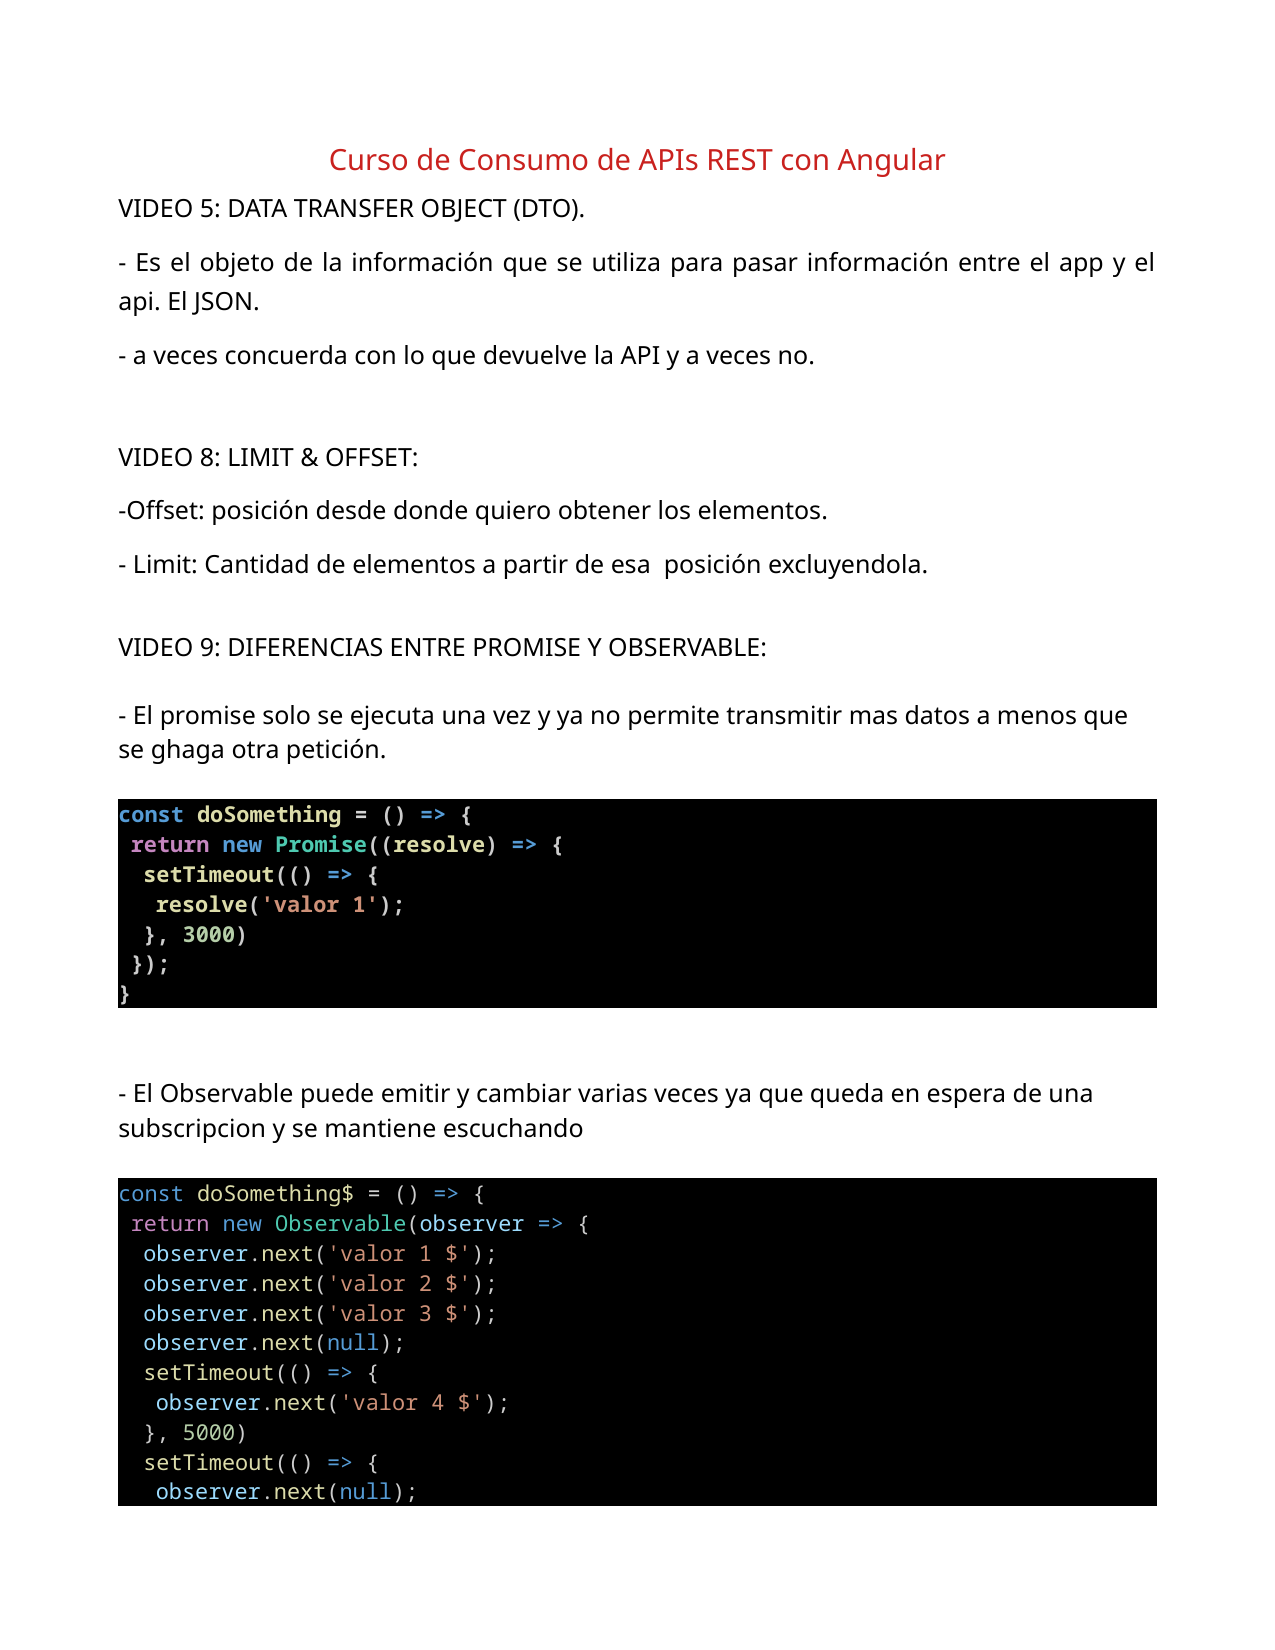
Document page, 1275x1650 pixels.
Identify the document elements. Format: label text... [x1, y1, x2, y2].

subtitle Curso de Consumo de APIs REST con Angular [118, 139, 1157, 179]
text return new Observable(observer => { [118, 1208, 1157, 1238]
text observer.next('valor 4 $'); [118, 1387, 1157, 1417]
text - a veces concuerda con lo que devuelve la API y a veces no. [118, 338, 1157, 372]
text observer.next('valor 3 $'); [118, 1297, 1157, 1327]
text const doSomething = () => { [118, 799, 1157, 829]
text } [118, 978, 1157, 1008]
text observer.next('valor 2 $'); [118, 1268, 1157, 1297]
text }, 5000) [118, 1417, 1157, 1446]
text observer.next('valor 1 $'); [118, 1238, 1157, 1268]
text VIDEO 9: DIFERENCIAS ENTRE PROMISE Y OBSERVABLE: [118, 629, 1157, 663]
text setTimeout(() => { [118, 1357, 1157, 1387]
text }, 3000) [118, 919, 1157, 948]
text VIDEO 8: LIMIT & OFFSET: [118, 439, 1157, 473]
text VIDEO 5: DATA TRANSFER OBJECT (DTO). [118, 191, 1157, 225]
text resolve('valor 1'); [118, 889, 1157, 919]
text -Offset: posición desde donde quiero obtener los elementos. [118, 493, 1157, 527]
text }); [118, 948, 1157, 978]
text - El Observable puede emitir y cambiar varias veces ya que queda en espera de una subscripcion y se mantiene escuchando [118, 1076, 1157, 1144]
text return new Promise((resolve) => { [118, 829, 1157, 859]
text const doSomething$ = () => { [118, 1178, 1157, 1208]
text - Limit: Cantidad de elementos a partir de esa posición excluyendola. [118, 547, 1157, 581]
text setTimeout(() => { [118, 859, 1157, 889]
text - El promise solo se ejecuta una vez y ya no permite transmitir mas datos a menos que se ghaga otra petición. [118, 697, 1157, 765]
text observer.next(null); [118, 1476, 1157, 1506]
text setTimeout(() => { [118, 1446, 1157, 1476]
text - Es el objeto de la información que se utiliza para pasar información entre el app y el api. El JSON. [118, 245, 1157, 318]
text observer.next(null); [118, 1327, 1157, 1357]
